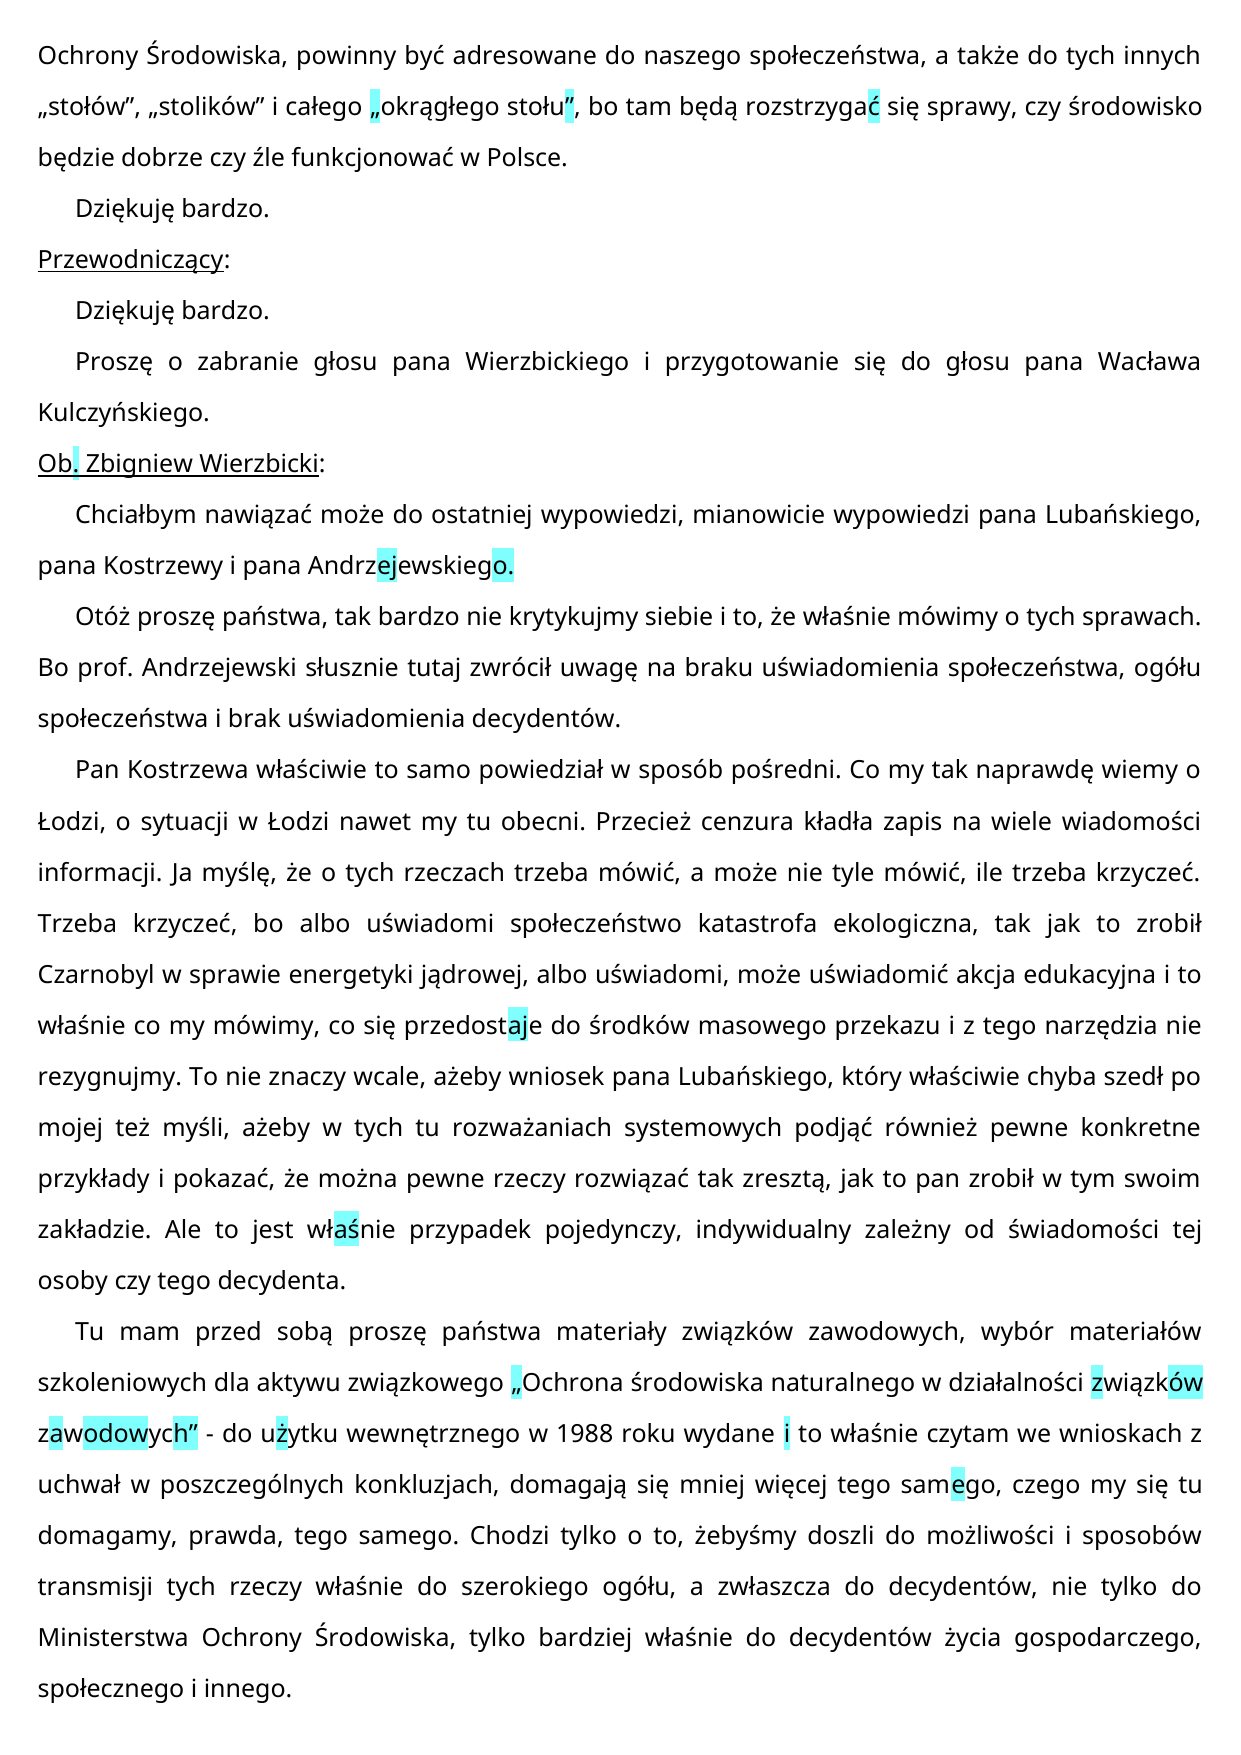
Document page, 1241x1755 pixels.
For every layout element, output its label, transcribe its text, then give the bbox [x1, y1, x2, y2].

text Ochrony Środowiska, powinny być adresowane do naszego społeczeństwa, a także do tych innych „stołów”, „stolików” i całego „okrągłego stołu”, bo tam będą rozstrzygać się sprawy, czy środowisko będzie dobrze czy źle funkcjonować w Polsce. [37, 37, 1203, 174]
text Pan Kostrzewa właściwie to samo powiedział w sposób pośredni. Co my tak naprawdę wiemy o Łodzi, o sytuacji w Łodzi nawet my tu obecni. Przecież cenzura kładła zapis na wiele wiadomości informacji. Ja myślę, że o tych rzeczach trzeba mówić, a może nie tyle mówić, ile trzeba krzyczeć. Trzeba krzyczeć, bo albo uświadomi społeczeństwo katastrofa ekologiczna, tak jak to zrobił Czarnobyl w sprawie energetyki jądrowej, albo uświadomi, może uświadomić akcja edukacyjna i to właśnie co my mówimy, co się przedostaje do środków masowego przekazu i z tego narzędzia nie rezygnujmy. To nie znaczy wcale, ażeby wniosek pana Lubańskiego, który właściwie chyba szedł po mojej też myśli, ażeby w tych tu rozważaniach systemowych podjąć również pewne konkretne przykłady i pokazać, że można pewne rzeczy rozwiązać tak zresztą, jak to pan zrobił w tym swoim zakładzie. Ale to jest właśnie przypadek pojedynczy, indywidualny zależny od świadomości tej osoby czy tego decydenta. [37, 752, 1203, 1297]
text Chciałbym nawiązać może do ostatniej wypowiedzi, mianowicie wypowiedzi pana Lubańskiego, pana Kostrzewy i pana Andrzejewskiego. [37, 497, 1203, 582]
text Dziękuję bardzo. [37, 293, 1203, 327]
text Otóż proszę państwa, tak bardzo nie krytykujmy siebie i to, że właśnie mówimy o tych sprawach. Bo prof. Andrzejewski słusznie tutaj zwrócił uwagę na braku uświadomienia społeczeństwa, ogółu społeczeństwa i brak uświadomienia decydentów. [37, 599, 1203, 735]
text Dziękuję bardzo. [37, 191, 1203, 225]
text Proszę o zabranie głosu pana Wierzbickiego i przygotowanie się do głosu pana Wacława Kulczyńskiego. [37, 344, 1203, 429]
text Tu mam przed sobą proszę państwa materiały związków zawodowych, wybór materiałów szkoleniowych dla aktywu związkowego „Ochrona środowiska naturalnego w działalności związków zawodowych” - do użytku wewnętrznego w 1988 roku wydane i to właśnie czytam we wnioskach z uchwał w poszczególnych konkluzjach, domagają się mniej więcej tego samego, czego my się tu domagamy, prawda, tego samego. Chodzi tylko o to, żebyśmy doszli do możliwości i sposobów transmisji tych rzeczy właśnie do szerokiego ogółu, a zwłaszcza do decydentów, nie tylko do Ministerstwa Ochrony Środowiska, tylko bardziej właśnie do decydentów życia gospodarczego, społecznego i innego. [37, 1313, 1203, 1705]
text Ob. Zbigniew Wierzbicki: [37, 446, 1203, 480]
text Przewodniczący: [37, 242, 1203, 276]
